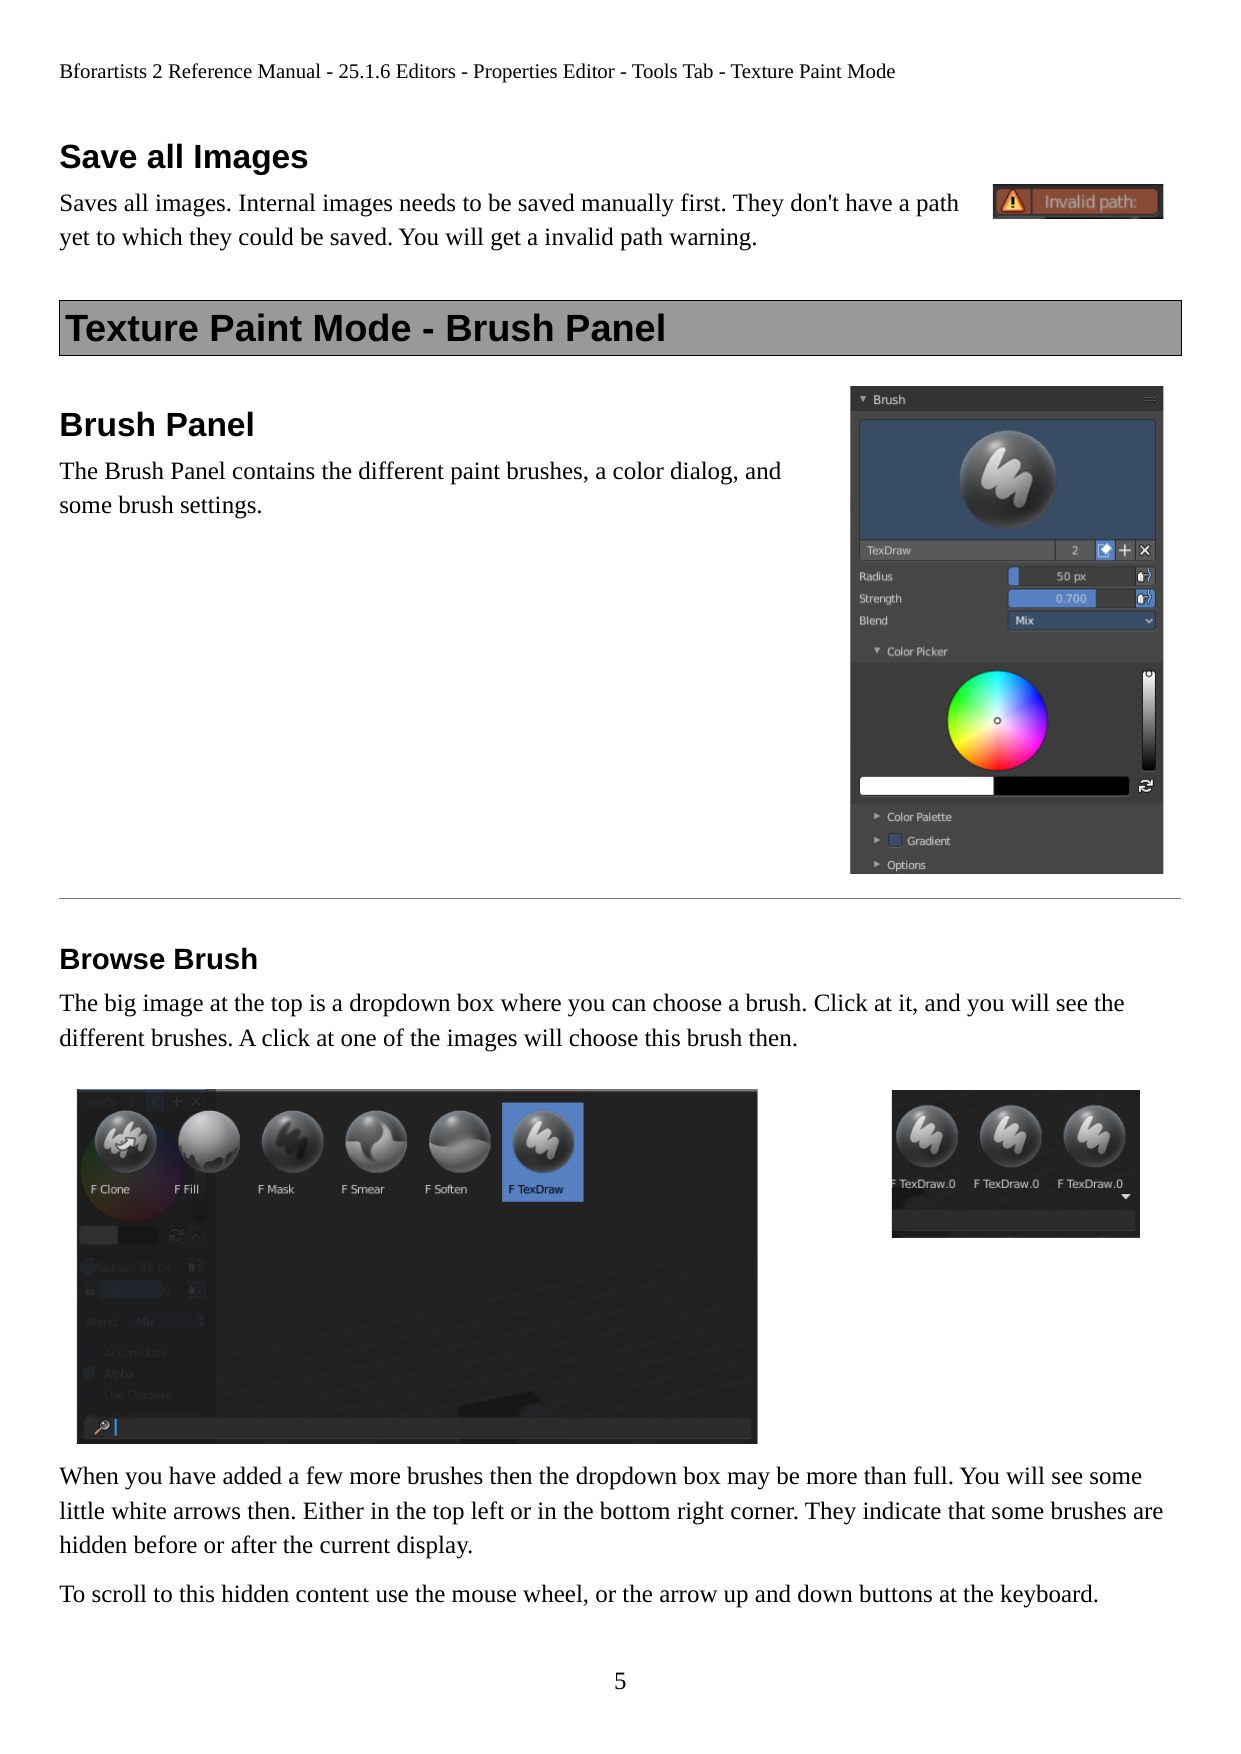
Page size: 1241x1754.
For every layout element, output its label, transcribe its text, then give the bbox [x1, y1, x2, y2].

picture [850, 386, 1164, 874]
text To scroll to this hidden content use the mouse wheel, or the arrow up and down buttons at the keyboard. [59, 1579, 1181, 1608]
subtitle Browse Brush [59, 942, 1181, 976]
text Saves all images. Internal images needs to be saved manually first. They don't have a path yet to which they could be saved. You will get a invalid path warning. [59, 188, 1181, 251]
text When you have added a few more brushes then the dropdown box may be more than full. You will see some little white arrows then. Either in the top left or in the bottom right corner. They indicate that some brushes are hidden before or after the current display. [59, 1072, 1181, 1559]
subtitle Brush Panel [59, 405, 850, 444]
text The big image at the top is a dropdown box where you can choose a brush. Click at it, and you will see the different brushes. A click at one of the images will choose this brush then. [59, 988, 1181, 1051]
subtitle Save all Images [59, 137, 1181, 175]
subtitle [1164, 405, 1181, 444]
table_header Texture Paint Mode - Brush Panel [60, 301, 1181, 355]
text The Brush Panel contains the different paint brushes, a color dialog, and some brush settings. [59, 456, 850, 519]
picture [992, 184, 1164, 219]
picture [891, 1090, 1140, 1238]
picture [76, 1089, 758, 1444]
